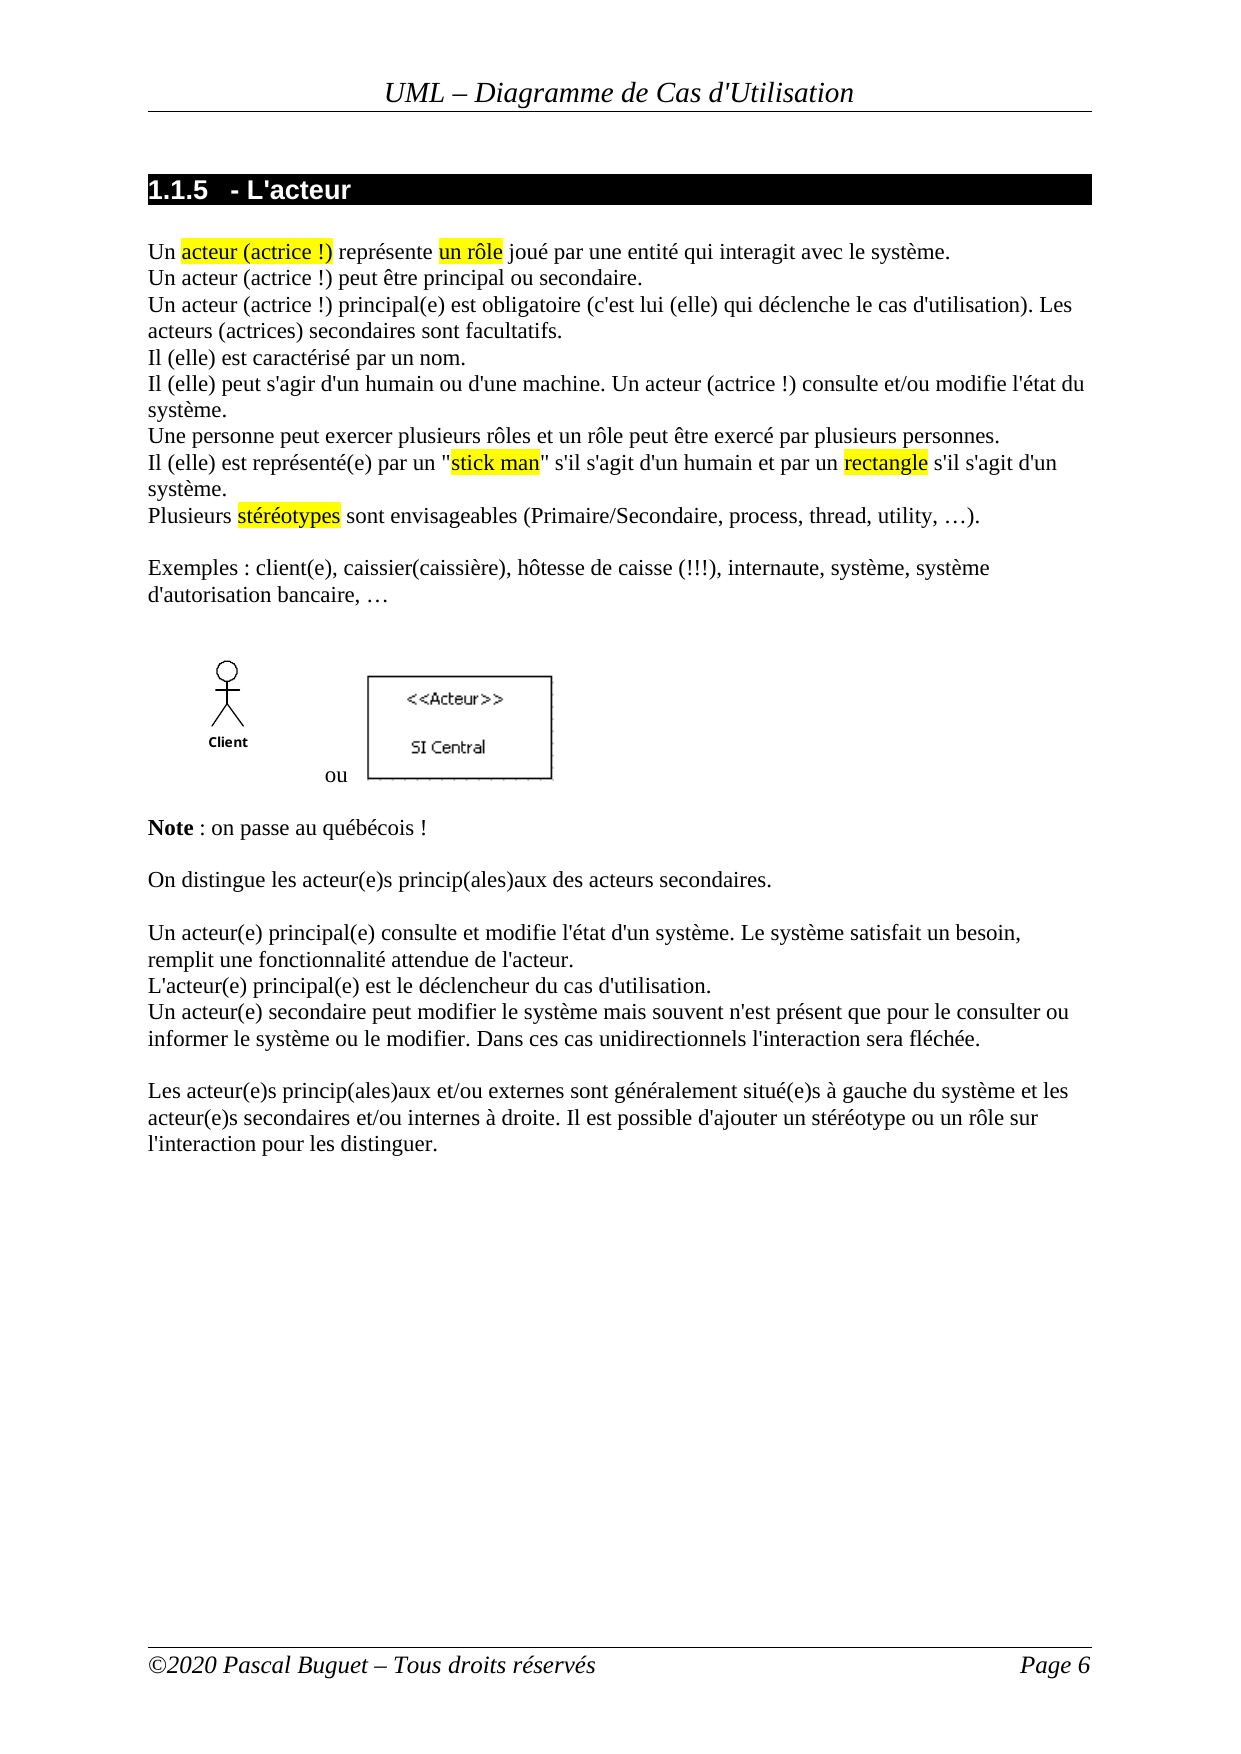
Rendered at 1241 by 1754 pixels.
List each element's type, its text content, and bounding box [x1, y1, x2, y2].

text Il (elle) peut s'agir d'un humain ou d'une machine. Un acteur (actrice !) consulte et/ou modifie l'état du système. [148, 370, 1092, 423]
text Il (elle) est caractérisé par un nom. [148, 343, 1092, 370]
text Une personne peut exercer plusieurs rôles et un rôle peut être exercé par plusieurs personnes. [148, 423, 1092, 449]
text Exemples : client(e), caissier(caissière), hôtesse de caisse (!!!), internaute, système, système d'autorisation bancaire, … [148, 554, 1092, 607]
text On distingue les acteur(e)s princip(ales)aux des acteurs secondaires. [148, 867, 1092, 893]
text Un acteur (actrice !) principal(e) est obligatoire (c'est lui (elle) qui déclenche le cas d'utilisation). Les acteurs (actrices) secondaires sont facultatifs. [148, 291, 1092, 343]
text Il (elle) est représenté(e) par un "stick man" s'il s'agit d'un humain et par un rectangle s'il s'agit d'un système. [148, 449, 1092, 502]
text Les acteur(e)s princip(ales)aux et/ou externes sont généralement situé(e)s à gauche du système et les acteur(e)s secondaires et/ou internes à droite. Il est possible d'ajouter un stéréotype ou un rôle sur l'interaction pour les distinguer. [148, 1077, 1092, 1156]
text Un acteur(e) secondaire peut modifier le système mais souvent n'est présent que pour le consulter ou informer le système ou le modifier. Dans ces cas unidirectionnels l'interaction sera fléchée. [148, 998, 1092, 1051]
text ou [148, 633, 1092, 787]
text Un acteur (actrice !) peut être principal ou secondaire. [148, 264, 1092, 291]
text L'acteur(e) principal(e) est le déclencheur du cas d'utilisation. [148, 972, 1092, 998]
text Un acteur(e) principal(e) consulte et modifie l'état d'un système. Le système satisfait un besoin, remplit une fonctionnalité attendue de l'acteur. [148, 919, 1092, 972]
text Un acteur (actrice !) représente un rôle joué par une entité qui interagit avec le système. [148, 238, 1092, 264]
text Note : on passe au québécois ! [148, 814, 1092, 840]
subtitle - L'acteur [148, 174, 1092, 205]
text Plusieurs stéréotypes sont envisageables (Primaire/Secondaire, process, thread, utility, …). [148, 502, 1092, 528]
